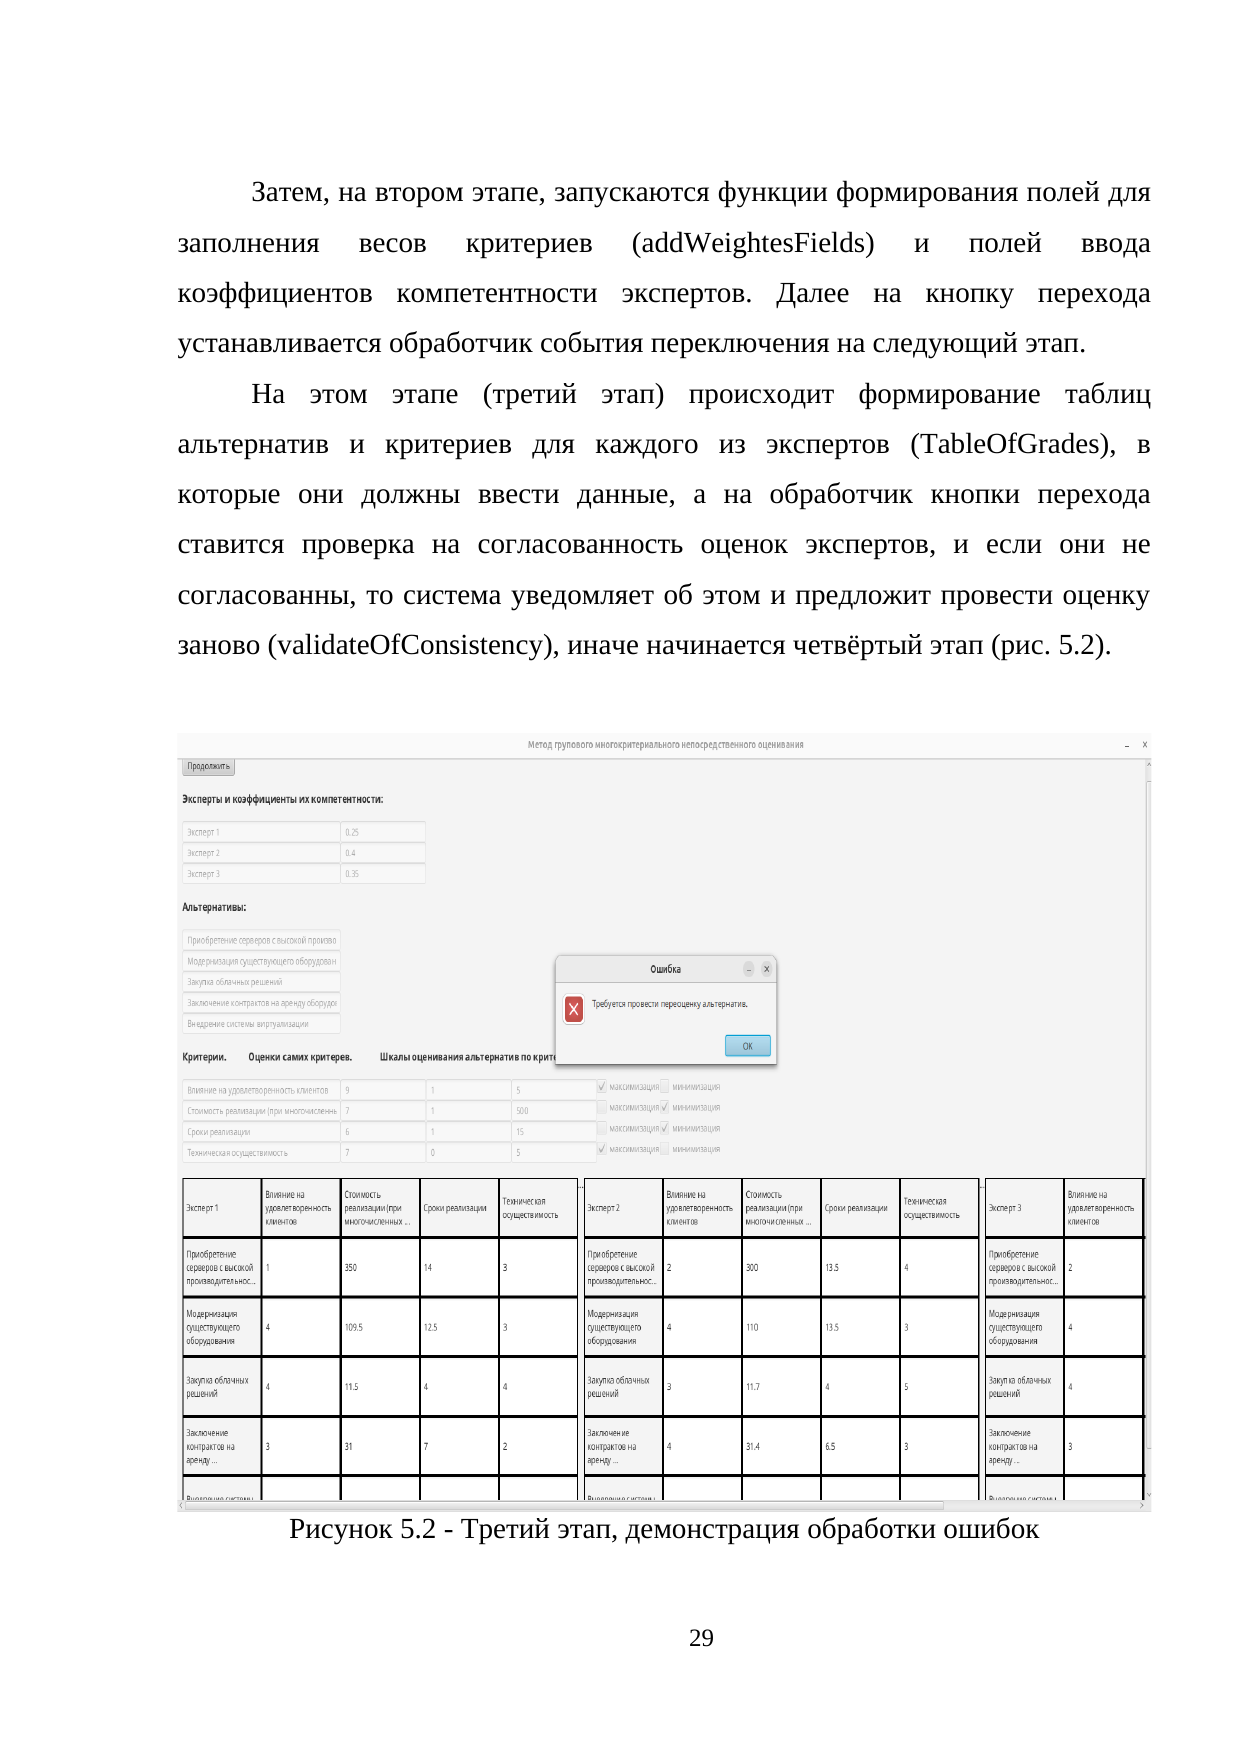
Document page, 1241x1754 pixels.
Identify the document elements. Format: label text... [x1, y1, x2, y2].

text Рисунок 5.2 - Третий этап, демонстрация обработки ошибок [177, 1512, 1152, 1545]
picture [177, 733, 1152, 1512]
text На этом этапе (третий этап) происходит формирование таблиц альтернатив и критериев для каждого из экспертов (TableOfGrades), в которые они должны ввести данные, а на обработчик кнопки перехода ставится проверка на согласованность оценок экспертов, и если они не согласованны, то система уведомляет об этом и предложит провести оценку заново (validateOfConsistency), иначе начинается четвёртый этап (рис. 5.2). [177, 376, 1152, 661]
text Затем, на втором этапе, запускаются функции формирования полей для заполнения весов критериев (addWeightesFields) и полей ввода коэффициентов компетентности экспертов. Далее на кнопку перехода устанавливается обработчик события переключения на следующий этап. [177, 174, 1152, 359]
